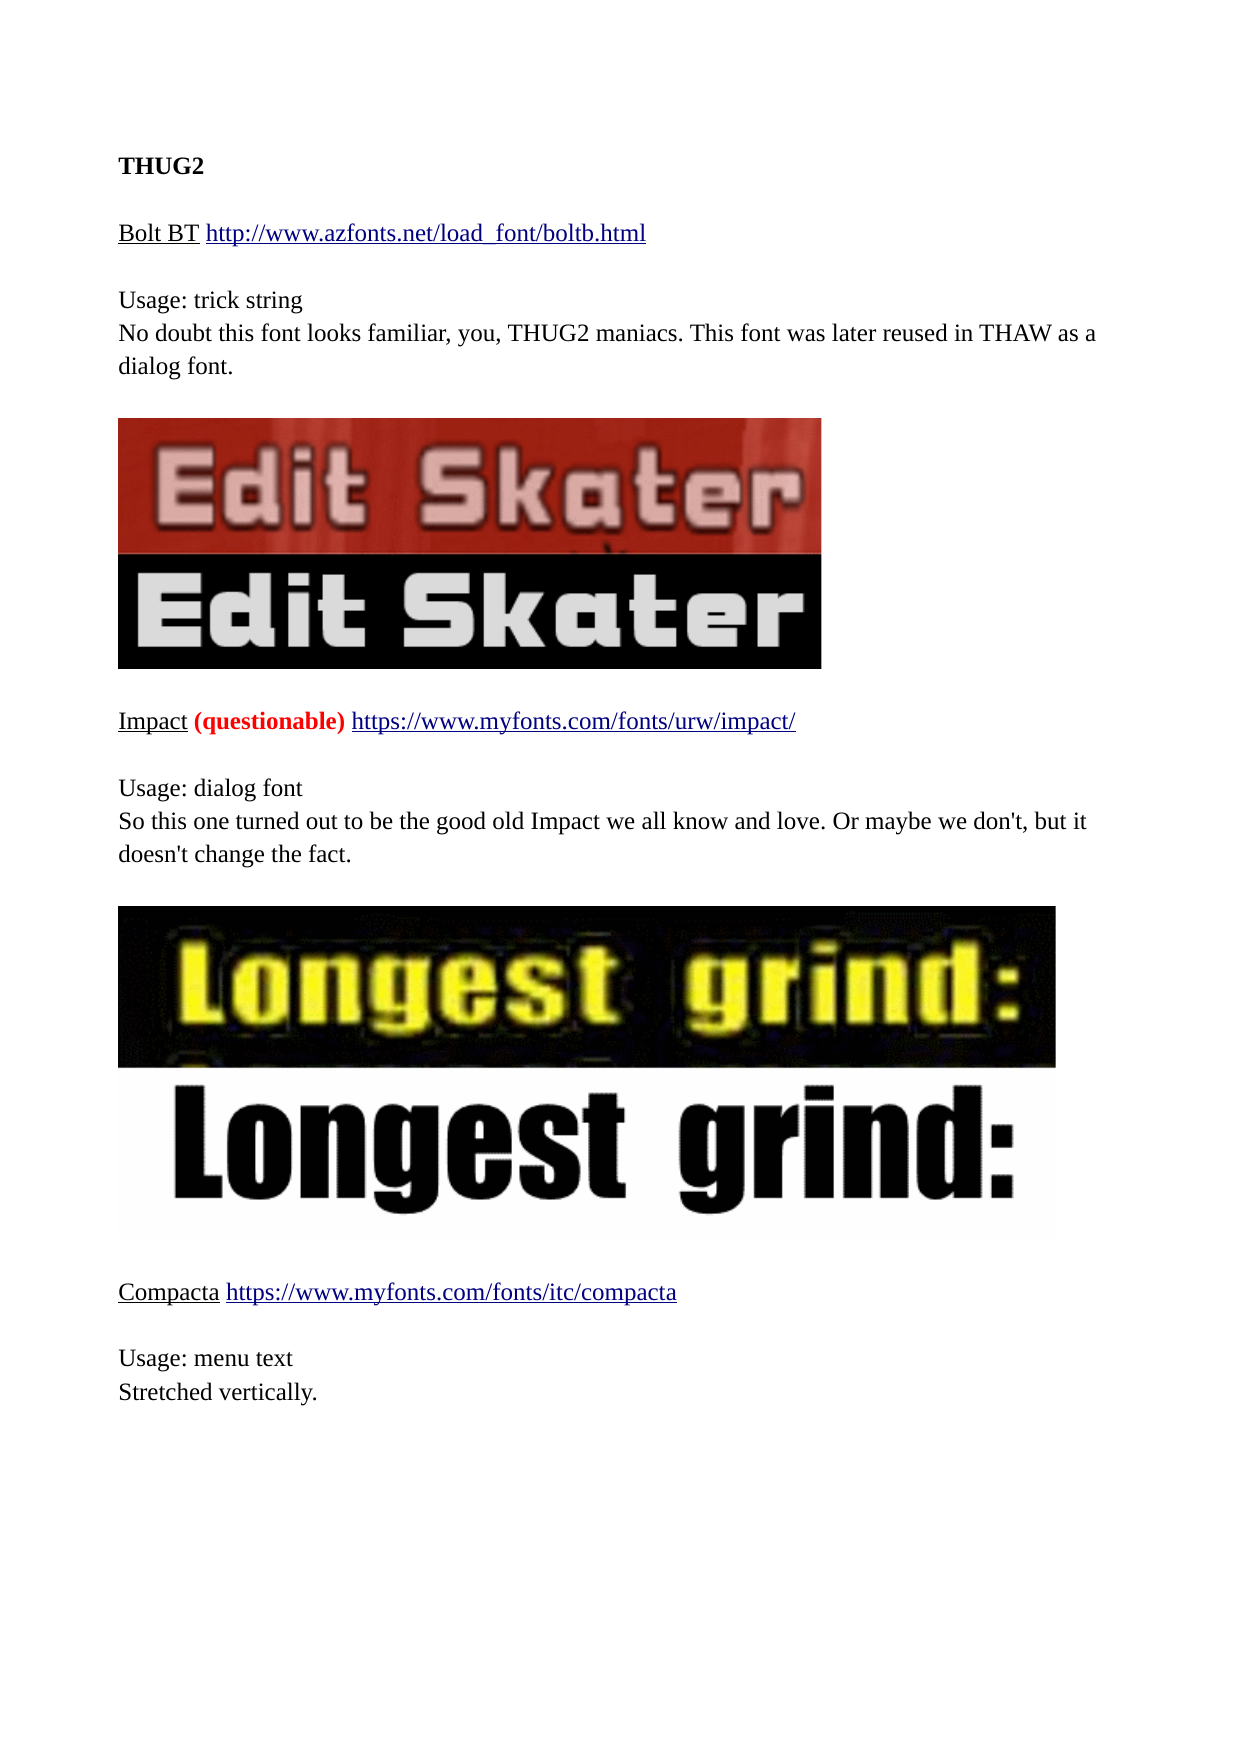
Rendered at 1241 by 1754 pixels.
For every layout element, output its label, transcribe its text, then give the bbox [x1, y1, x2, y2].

text THUG2 Bolt BT http://www.azfonts.net/load_font/boltb.html Usage: trick string No doubt this font looks familiar, you, THUG2 maniacs. This font was later reused in THAW as a dialog font. Impact (questionable) https://www.myfonts.com/fonts/urw/impact/ Usage: dialog font So this one turned out to be the good old Impact we all know and love. Or maybe we don't, but it doesn't change the fact. Compacta https://www.myfonts.com/fonts/itc/compacta Usage: menu text Stretched vertically. [118, 118, 1122, 1439]
picture [118, 906, 1056, 1239]
picture [118, 418, 822, 669]
